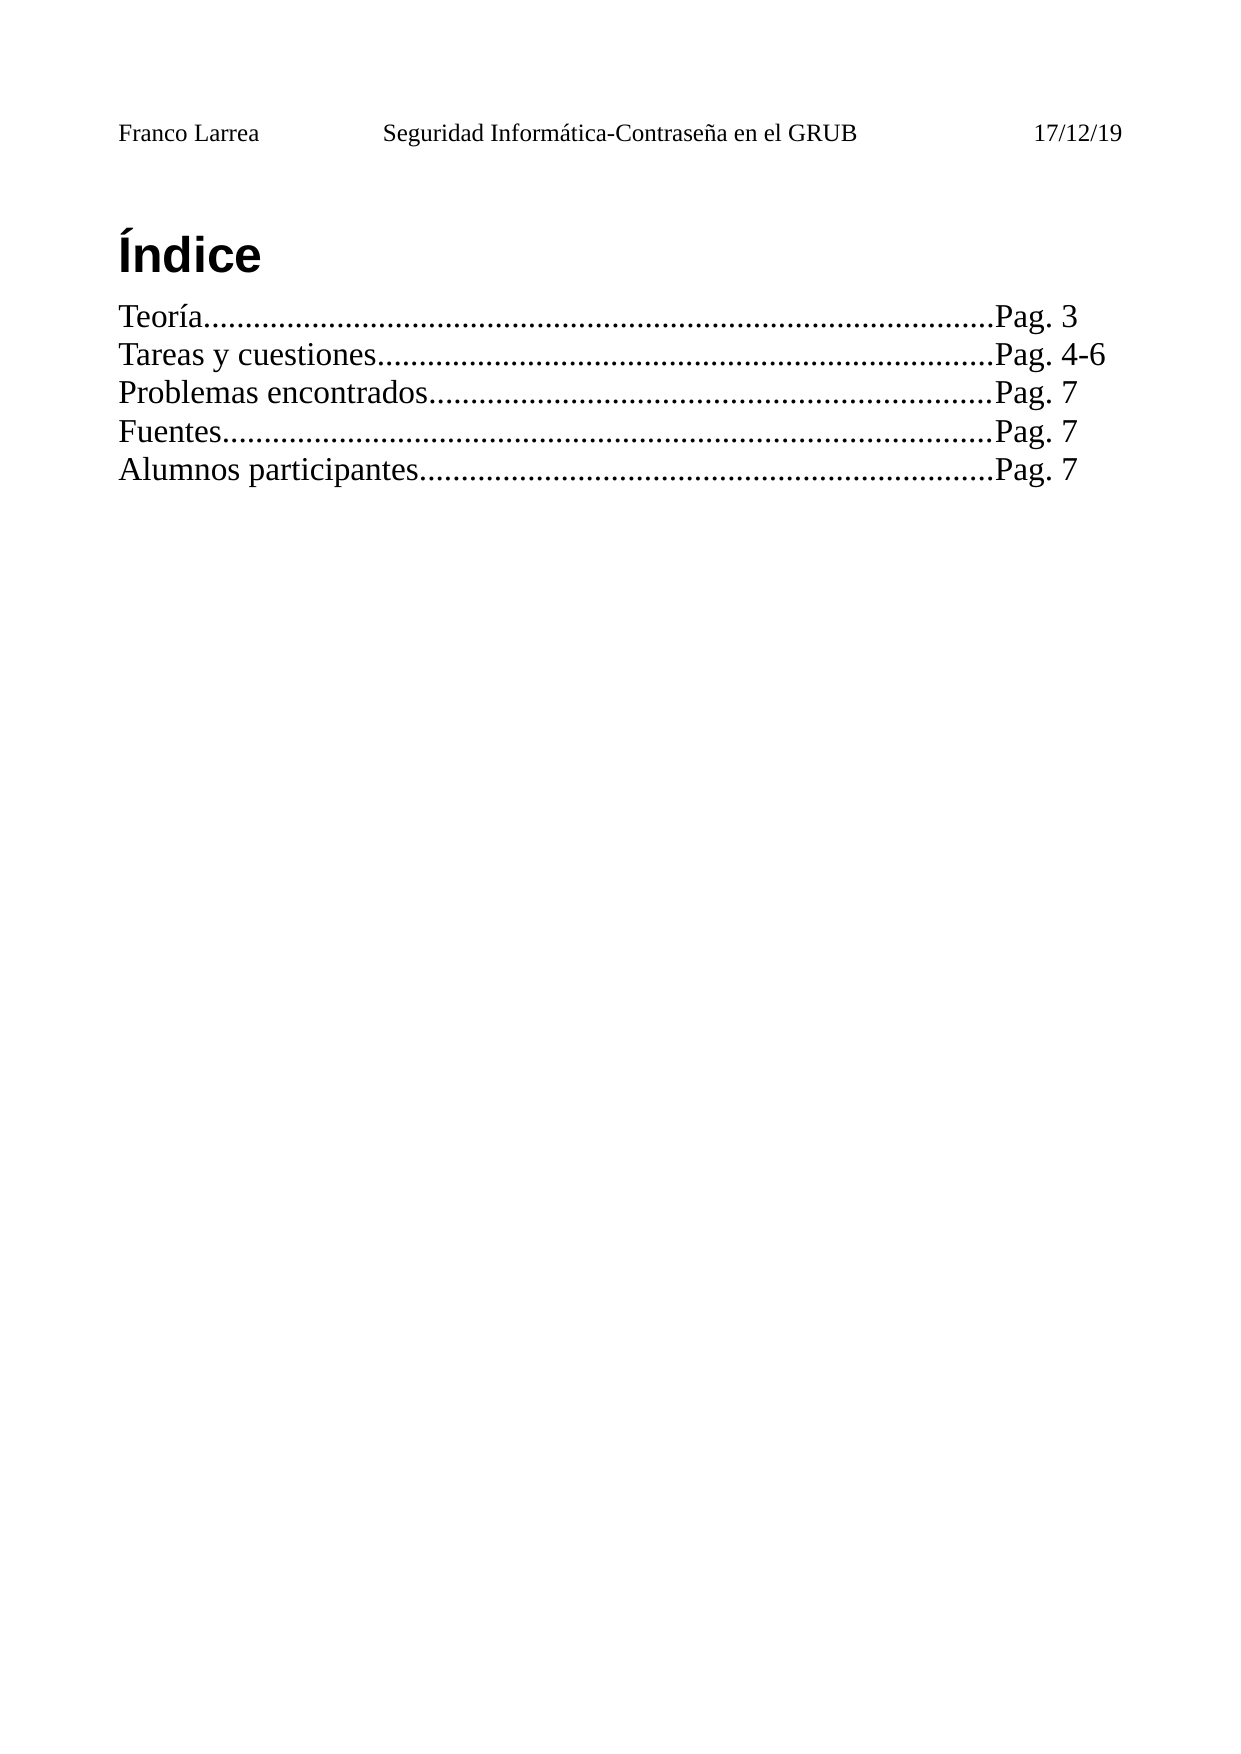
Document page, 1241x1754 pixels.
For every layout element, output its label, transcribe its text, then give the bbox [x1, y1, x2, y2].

text Alumnos participantes Pag. 7 [118, 449, 1122, 488]
subtitle Índice [118, 226, 1122, 283]
text Teoría Pag. 3 [118, 296, 1122, 334]
text Fuentes Pag. 7 [118, 411, 1122, 449]
text Problemas encontrados Pag. 7 [118, 373, 1122, 411]
text Tareas y cuestiones Pag. 4-6 [118, 334, 1122, 373]
